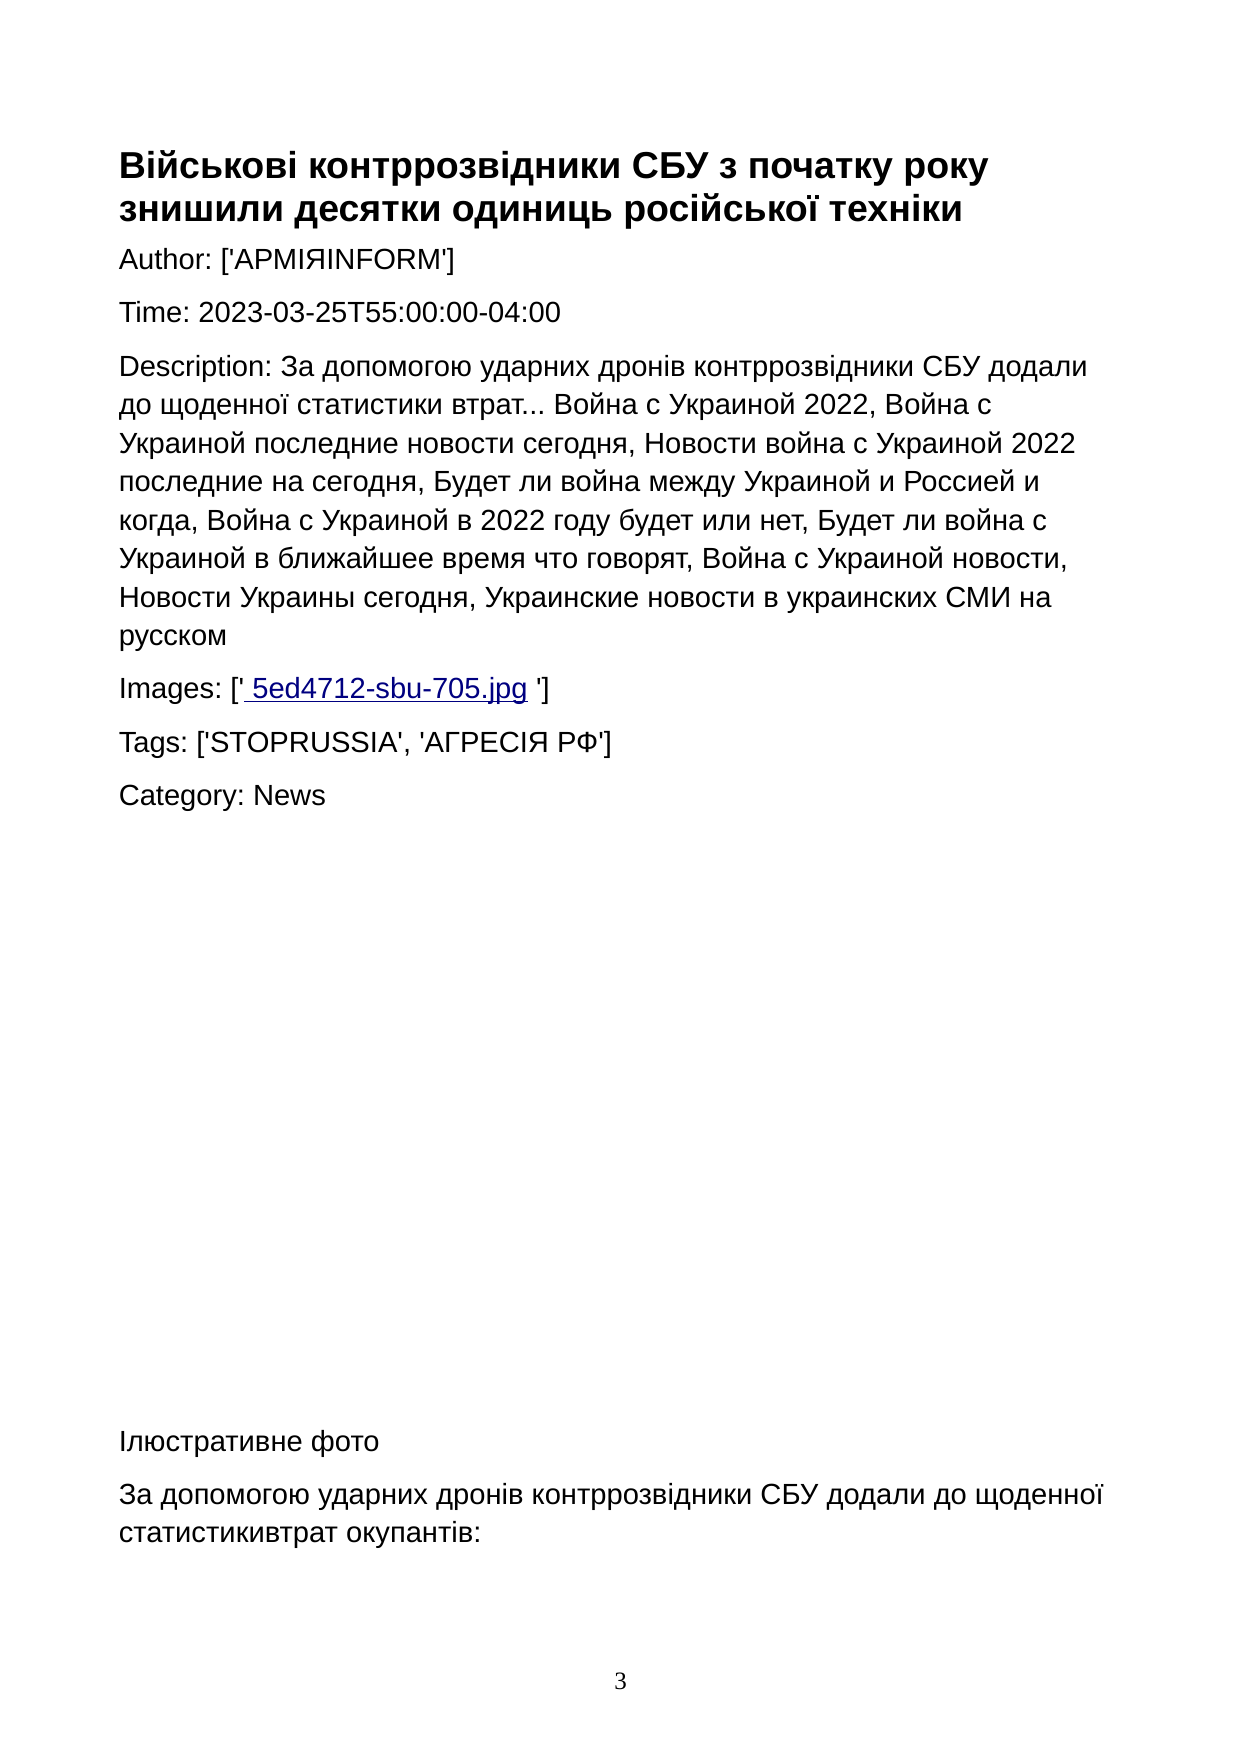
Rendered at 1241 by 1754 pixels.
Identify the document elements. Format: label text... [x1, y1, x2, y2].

text Category: News [118, 778, 1122, 811]
text Time: 2023-03-25T55:00:00-04:00 [118, 295, 1122, 329]
subtitle Військові контррозвідники СБУ з початку року знишили десятки одиниць російської техніки [118, 143, 1122, 230]
text Tags: ['STOPRUSSIA', 'АГРЕСІЯ РФ'] [118, 724, 1122, 758]
text Author: ['АРМІЯINFORM'] [118, 242, 1122, 276]
text За допомогою ударних дронів контррозвідники СБУ додали до щоденної статистикивтрат окупантів: [118, 1477, 1122, 1549]
text Ілюстративне фото [118, 831, 1122, 1457]
text Images: [' 5ed4712-sbu-705.jpg '] [118, 671, 1122, 705]
text Description: За допомогою ударних дронів контррозвідники СБУ додали до щоденної статистики втрат... Война с Украиной 2022, Война с Украиной последние новости сегодня, Новости война с Украиной 2022 последние на сегодня, Будет ли война между Украиной и Россией и когда, Война с Украиной в 2022 году будет или нет, Будет ли война с Украиной в ближайшее время что говорят, Война с Украиной новости, Новости Украины сегодня, Украинские новости в украинских СМИ на русском [118, 348, 1122, 652]
